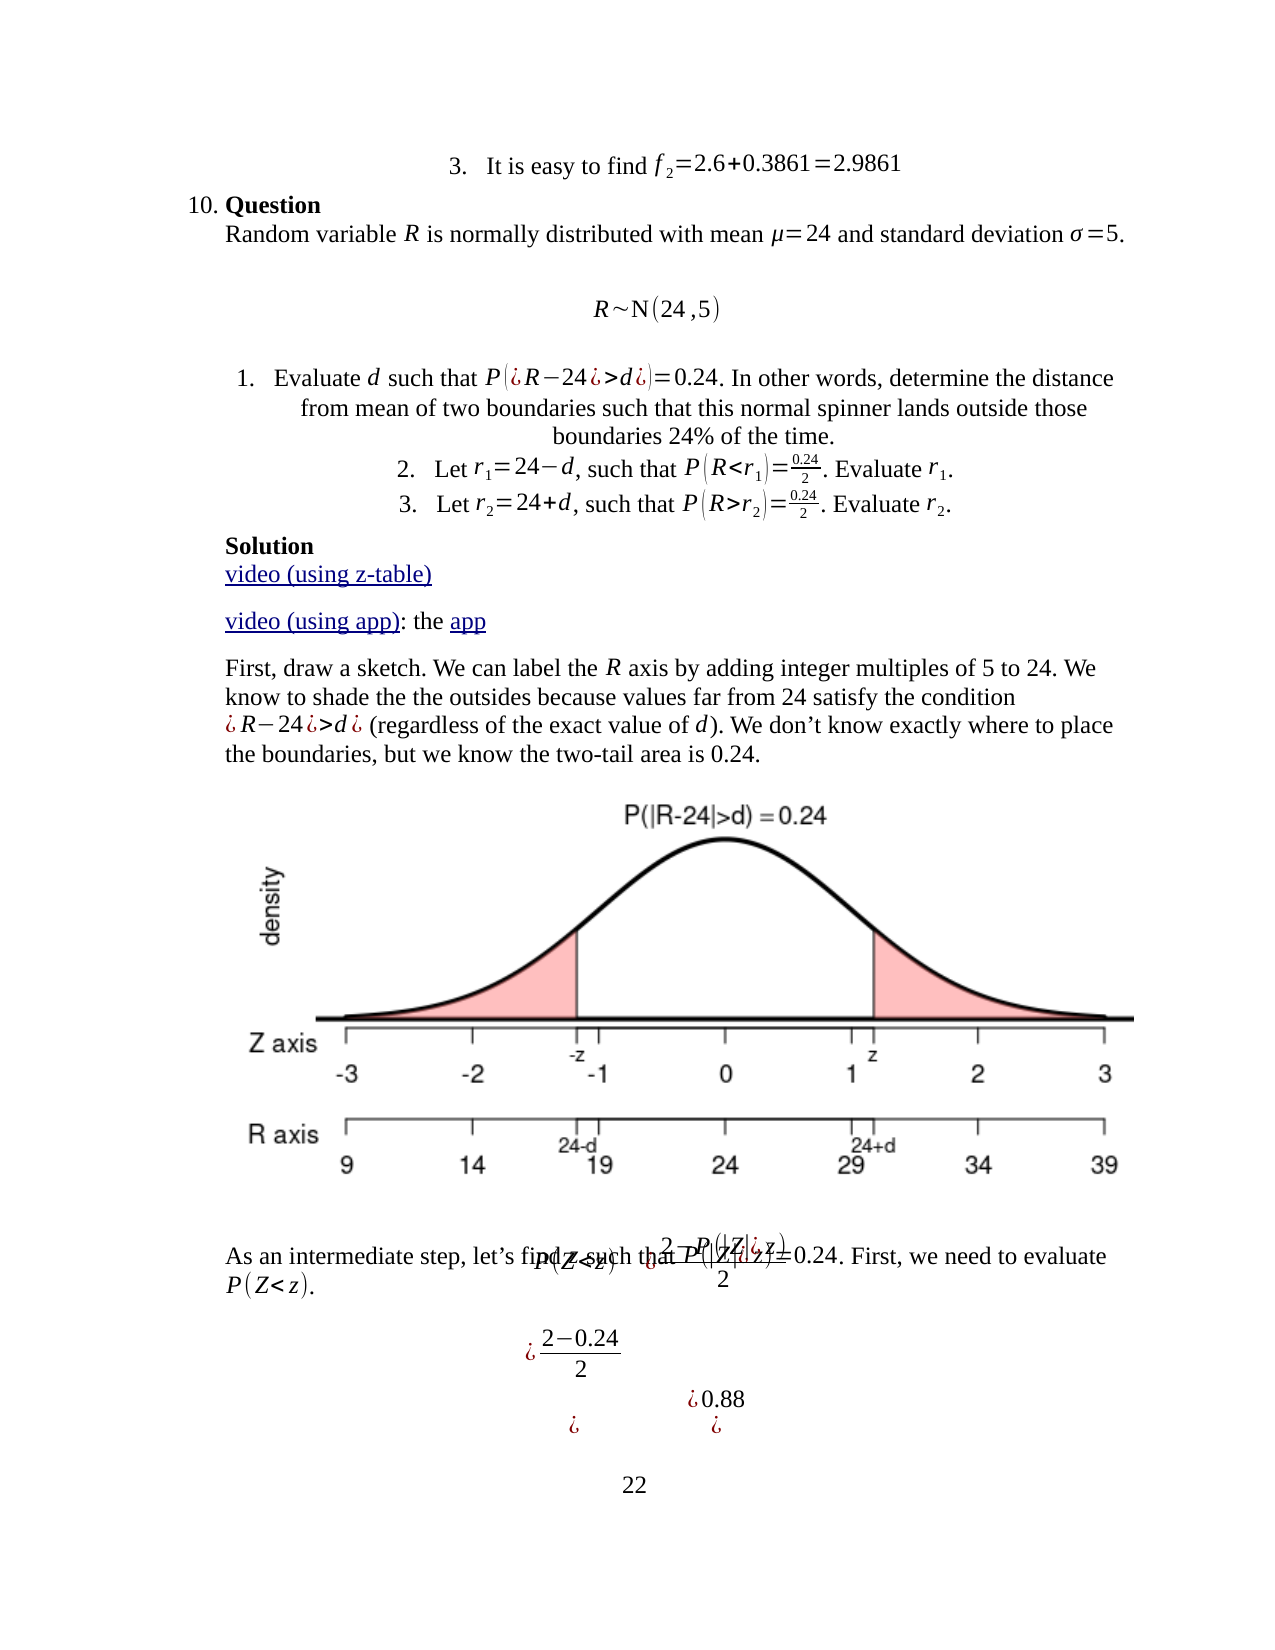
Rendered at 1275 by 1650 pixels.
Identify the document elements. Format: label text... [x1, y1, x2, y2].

list First, draw a sketch. We can label the axis by adding integer multiples of 5 to 24. We know to shade the the outsides because values far from 24 satisfy the condition (regardless of the exact value of ). We don’t know exactly where to place the boundaries, but we know the two-tail area is 0.24. [187, 653, 1125, 768]
picture [225, 785, 1134, 1241]
list video (using app): the app [187, 606, 1125, 635]
list As an intermediate step, let’s find such that . First, we need to evaluate . [187, 786, 1125, 1300]
list Let , such that . Evaluate . [225, 486, 1125, 522]
list Question Random variable is normally distributed with mean and standard deviation . [187, 190, 1125, 248]
list Evaluate such that . In other words, determine the distance from mean of two boundaries such that this normal spinner lands outside those boundaries 24% of the time. [225, 362, 1125, 450]
list It is easy to find [225, 150, 1125, 181]
list Let , such that . Evaluate . [225, 450, 1125, 486]
list Solution video (using z-table) [187, 531, 1125, 588]
